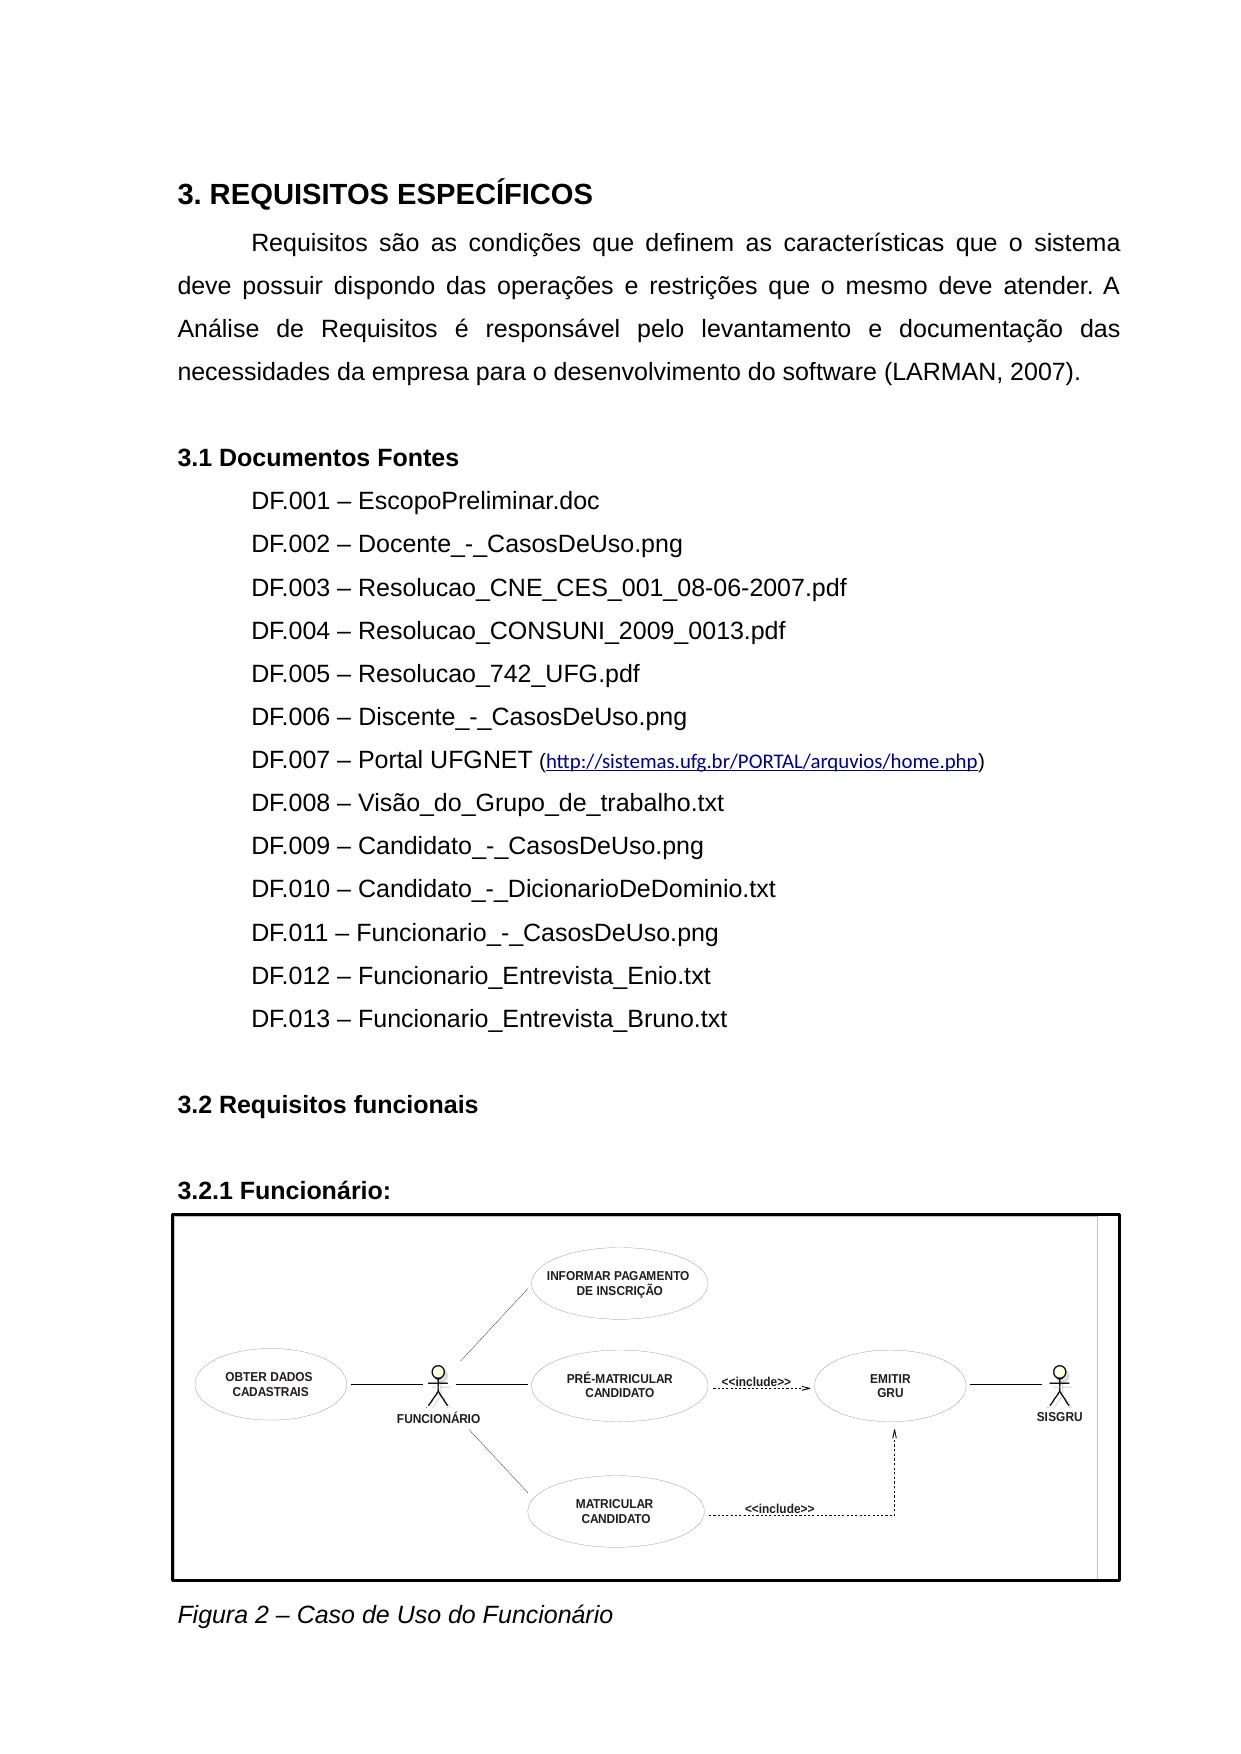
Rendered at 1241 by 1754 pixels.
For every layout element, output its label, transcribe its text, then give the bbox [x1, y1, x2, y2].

text 3. REQUISITOS ESPECÍFICOS [177, 177, 1122, 211]
text DF.012 – Funcionario_Entrevista_Enio.txt [177, 961, 1122, 989]
text DF.007 – Portal UFGNET (http://sistemas.ufg.br/PORTAL/arquvios/home.php) [177, 745, 1192, 774]
text DF.006 – Discente_-_CasosDeUso.png [177, 702, 1122, 731]
text 3.2.1 Funcionário: [177, 1176, 1122, 1205]
text 3.2 Requisitos funcionais [177, 1090, 1122, 1119]
text DF.008 – Visão_do_Grupo_de_trabalho.txt [177, 788, 1122, 817]
text DF.004 – Resolucao_CONSUNI_2009_0013.pdf [177, 616, 1122, 644]
text Requisitos são as condições que definem as características que o sistema deve possuir dispondo das operações e restrições que o mesmo deve atender. A Análise de Requisitos é responsável pelo levantamento e documentação das necessidades da empresa para o desenvolvimento do software (LARMAN, 2007). [177, 227, 1122, 386]
text DF.009 – Candidato_-_CasosDeUso.png [177, 831, 1122, 860]
text 3.1 Documentos Fontes [177, 443, 1122, 472]
text DF.011 – Funcionario_-_CasosDeUso.png [177, 917, 1122, 946]
text DF.003 – Resolucao_CNE_CES_001_08-06-2007.pdf [177, 572, 1122, 601]
text DF.001 – EscopoPreliminar.doc [177, 486, 1122, 515]
text DF.013 – Funcionario_Entrevista_Bruno.txt [177, 1004, 1122, 1032]
text DF.010 – Candidato_-_DicionarioDeDominio.txt [177, 874, 1122, 903]
text Figura 2 – Caso de Uso do Funcionário [177, 1600, 1122, 1629]
text DF.002 – Docente_-_CasosDeUso.png [177, 529, 1122, 558]
text DF.005 – Resolucao_742_UFG.pdf [177, 659, 1122, 687]
